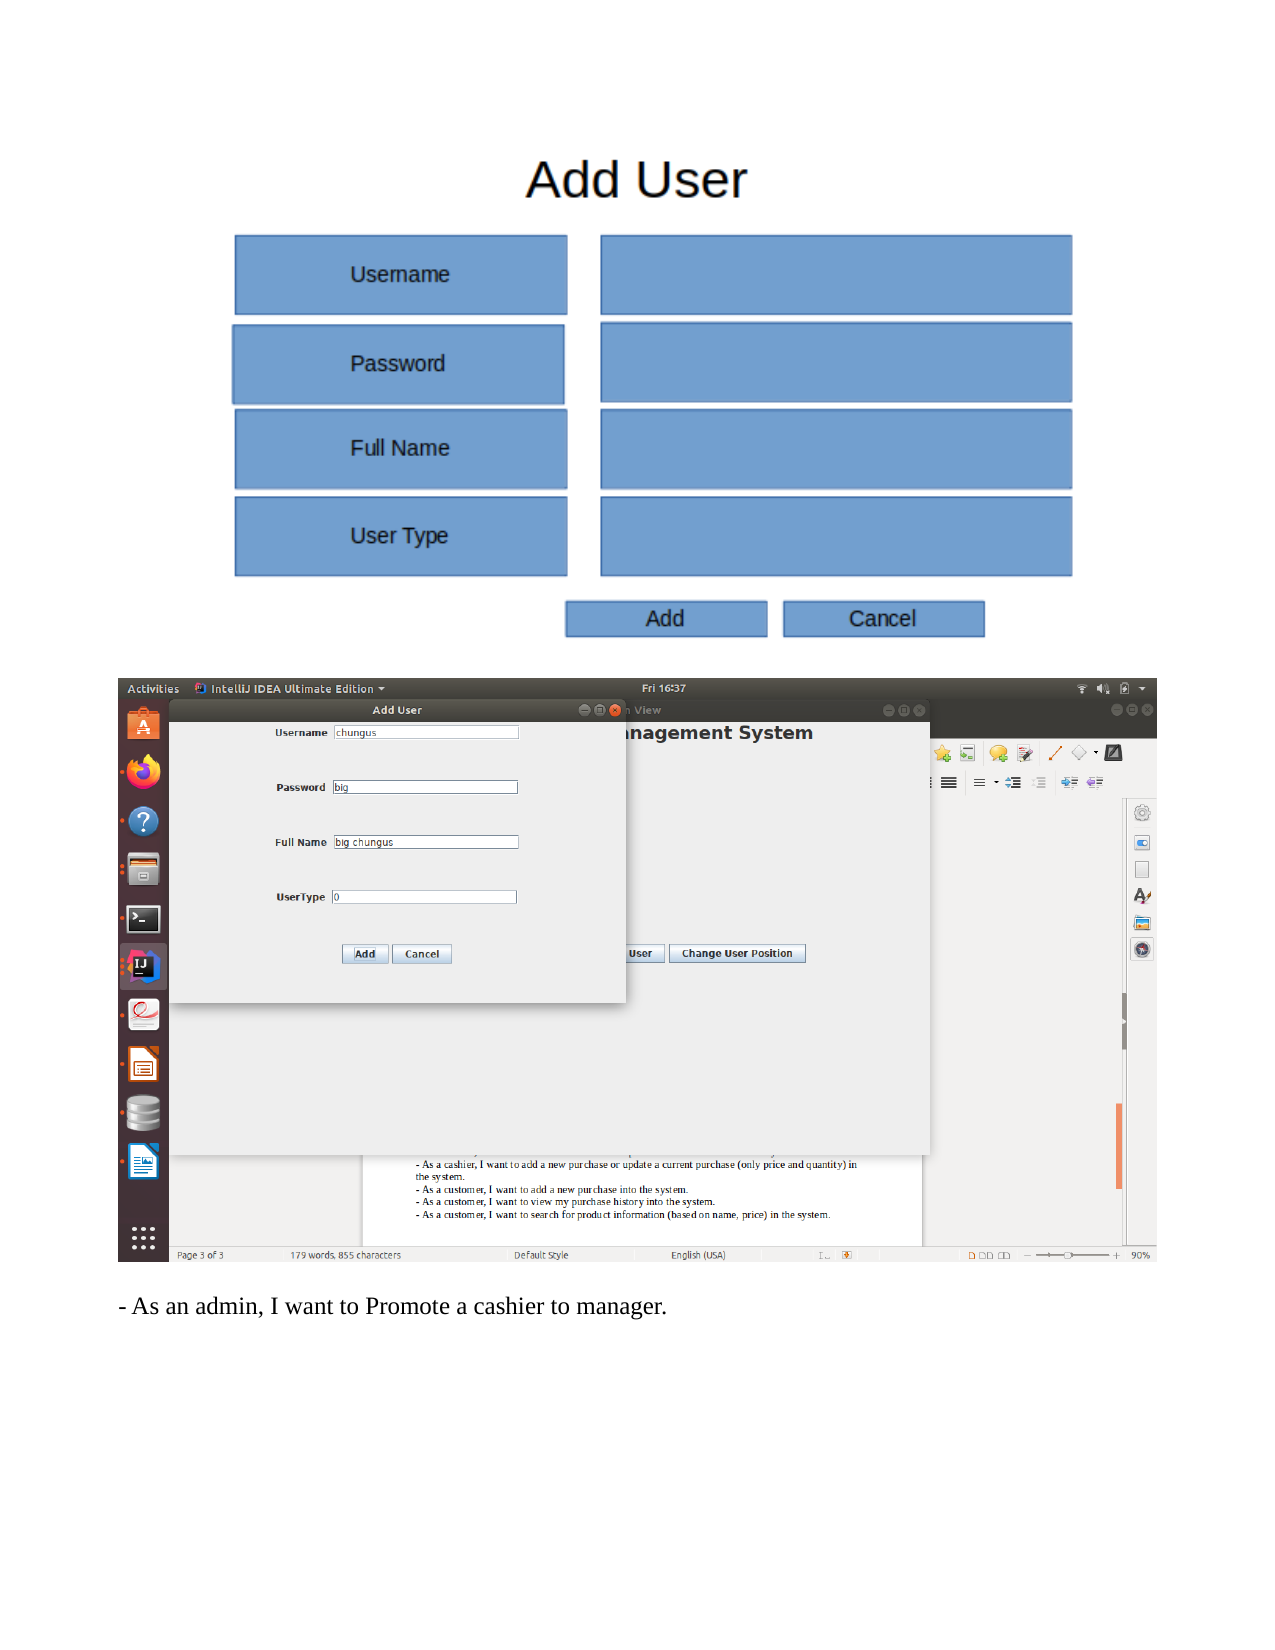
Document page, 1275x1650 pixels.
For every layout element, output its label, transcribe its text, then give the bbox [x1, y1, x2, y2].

picture [160, 118, 1115, 650]
text - As an admin, I want to Promote a cashier to manager. [118, 1291, 1157, 1319]
picture [118, 678, 1157, 1262]
